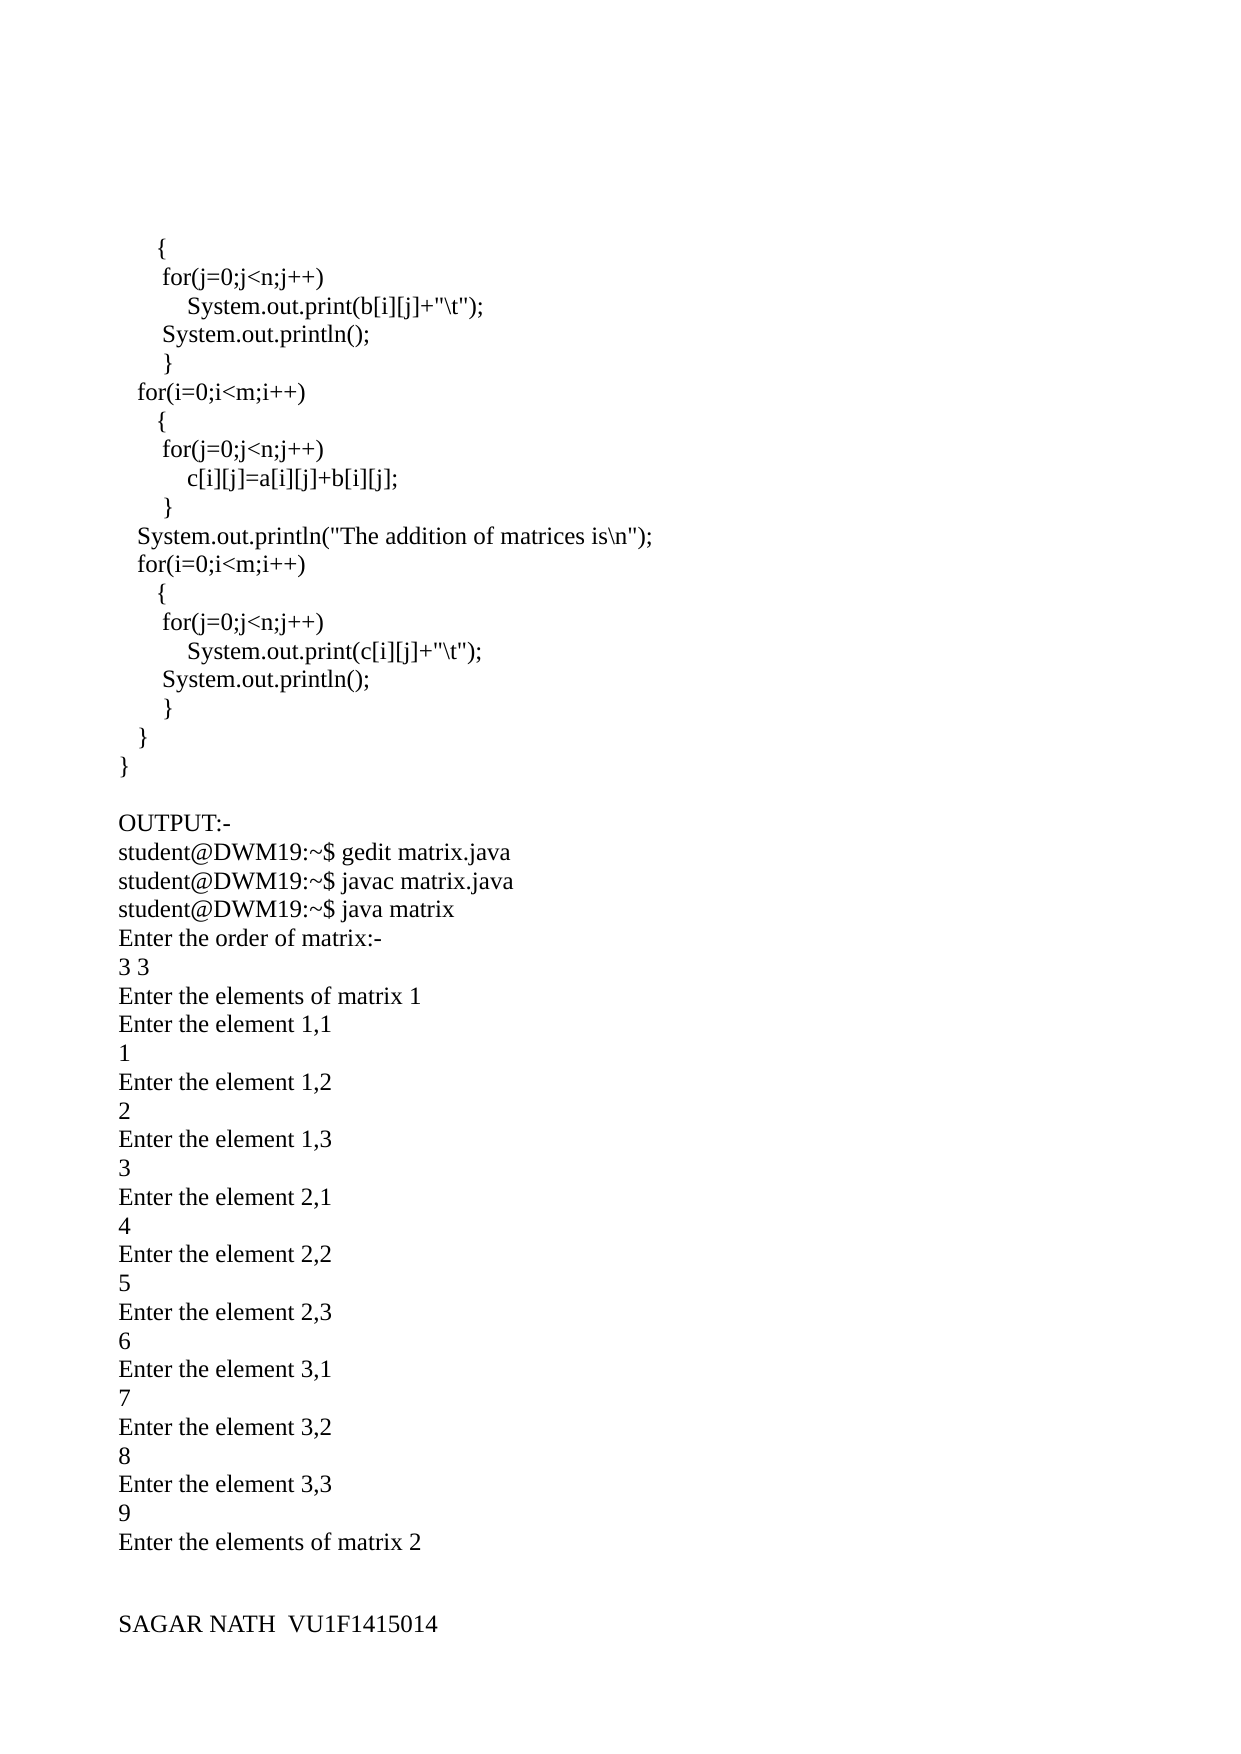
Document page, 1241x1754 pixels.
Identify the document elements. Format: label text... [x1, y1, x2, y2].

text 9 [118, 1498, 1122, 1527]
text { [118, 233, 1122, 262]
text for(j=0;j<n;j++) [118, 434, 1122, 463]
text System.out.println(); [118, 319, 1122, 348]
text Enter the element 2,3 [118, 1297, 1122, 1326]
text OUTPUT:- [118, 808, 1122, 837]
text for(i=0;i<m;i++) [118, 549, 1122, 578]
text { [118, 406, 1122, 434]
text } [118, 722, 1122, 751]
text Enter the elements of matrix 1 [118, 981, 1122, 1009]
text Enter the element 1,1 [118, 1009, 1122, 1038]
text 3 [118, 1153, 1122, 1182]
text Enter the elements of matrix 2 [118, 1527, 1122, 1556]
text 8 [118, 1441, 1122, 1469]
text 1 [118, 1038, 1122, 1067]
text 5 [118, 1268, 1122, 1297]
text Enter the element 3,2 [118, 1412, 1122, 1441]
text System.out.print(c[i][j]+"\t"); [118, 636, 1122, 664]
text System.out.println("The addition of matrices is\n"); [118, 521, 1122, 549]
text student@DWM19:~$ java matrix [118, 894, 1122, 923]
text Enter the element 3,3 [118, 1469, 1122, 1498]
text for(j=0;j<n;j++) [118, 607, 1122, 636]
text Enter the element 1,3 [118, 1124, 1122, 1153]
text student@DWM19:~$ javac matrix.java [118, 866, 1122, 894]
text Enter the element 1,2 [118, 1067, 1122, 1096]
text student@DWM19:~$ gedit matrix.java [118, 837, 1122, 866]
text } [118, 492, 1122, 521]
text 4 [118, 1211, 1122, 1239]
text } [118, 693, 1122, 722]
text } [118, 348, 1122, 377]
text Enter the order of matrix:- [118, 923, 1122, 952]
text System.out.println(); [118, 664, 1122, 693]
text 2 [118, 1096, 1122, 1124]
text c[i][j]=a[i][j]+b[i][j]; [118, 463, 1122, 492]
text } [118, 751, 1122, 779]
text Enter the element 2,1 [118, 1182, 1122, 1211]
text for(i=0;i<m;i++) [118, 377, 1122, 406]
text Enter the element 3,1 [118, 1354, 1122, 1383]
text 7 [118, 1383, 1122, 1412]
text for(j=0;j<n;j++) [118, 262, 1122, 291]
text Enter the element 2,2 [118, 1239, 1122, 1268]
text System.out.print(b[i][j]+"\t"); [118, 291, 1122, 319]
text 3 3 [118, 952, 1122, 981]
text { [118, 578, 1122, 607]
text 6 [118, 1326, 1122, 1354]
